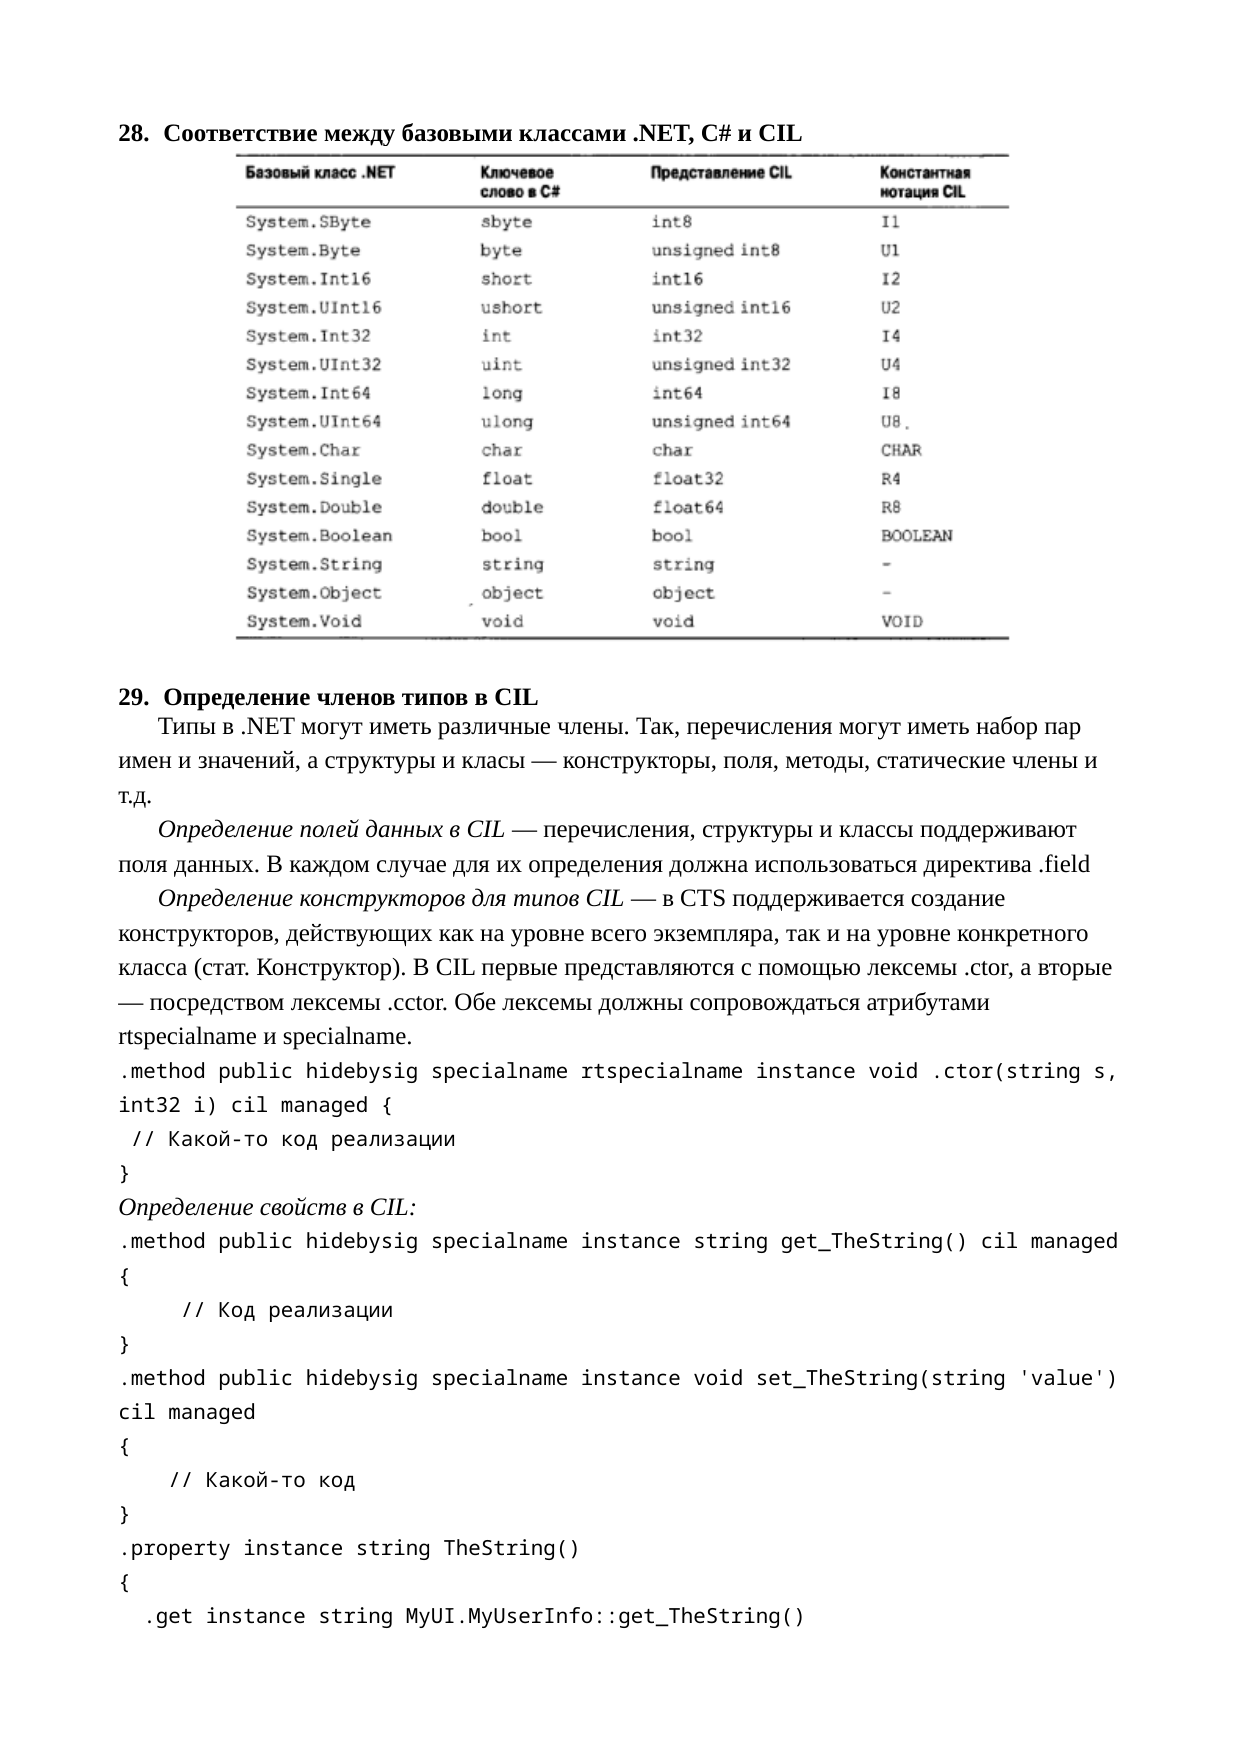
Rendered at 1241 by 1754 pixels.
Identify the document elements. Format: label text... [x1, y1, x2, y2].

text // Какой-то код реализации [118, 1124, 1122, 1152]
text Определение полей данных в CIL — перечисления, структуры и классы поддерживают поля данных. В каждом случае для их определения должна использоваться директива .field [118, 814, 1122, 878]
text .get instance string MyUI.MyUserInfo::get_TheString() [118, 1601, 1122, 1630]
text Определение конструкторов для типов CIL — в CTS поддерживается создание конструкторов, действующих как на уровне всего экземпляра, так и на уровне конкретного класса (стат. Конструктор). В CIL первые представляются с помощью лексемы .ctor, а вторые — посредством лексемы .cctor. Обе лексемы должны сопровождаться атрибутами rtspecialname и specialname. [118, 883, 1122, 1050]
text { [118, 1261, 1122, 1289]
text } [118, 1158, 1122, 1187]
text .method public hidebysig specialname instance string get_TheString() cil managed [118, 1227, 1122, 1255]
subtitle Определение членов типов в CIL [118, 682, 1122, 711]
text { [118, 1567, 1122, 1596]
subtitle Соответствие между базовыми классами .NET, C# и CIL [118, 118, 1122, 147]
text } [118, 1329, 1122, 1357]
text .method public hidebysig specialname rtspecialname instance void .ctor(string s, int32 i) cil managed { [118, 1056, 1122, 1118]
text { [118, 1431, 1122, 1459]
text Определение свойств в CIL: [118, 1192, 1122, 1221]
text // Код реализации [118, 1295, 1122, 1323]
text Типы в .NET могут иметь различные члены. Так, перечисления могут иметь набор пар имен и значений, а структуры и класы — конструкторы, поля, методы, статические члены и т.д. [118, 711, 1122, 809]
text // Какой-то код [118, 1465, 1122, 1493]
text .method public hidebysig specialname instance void set_TheString(string 'value') cil managed [118, 1363, 1122, 1425]
text } [118, 1499, 1122, 1528]
picture [216, 146, 1024, 643]
text .property instance string TheString() [118, 1533, 1122, 1562]
